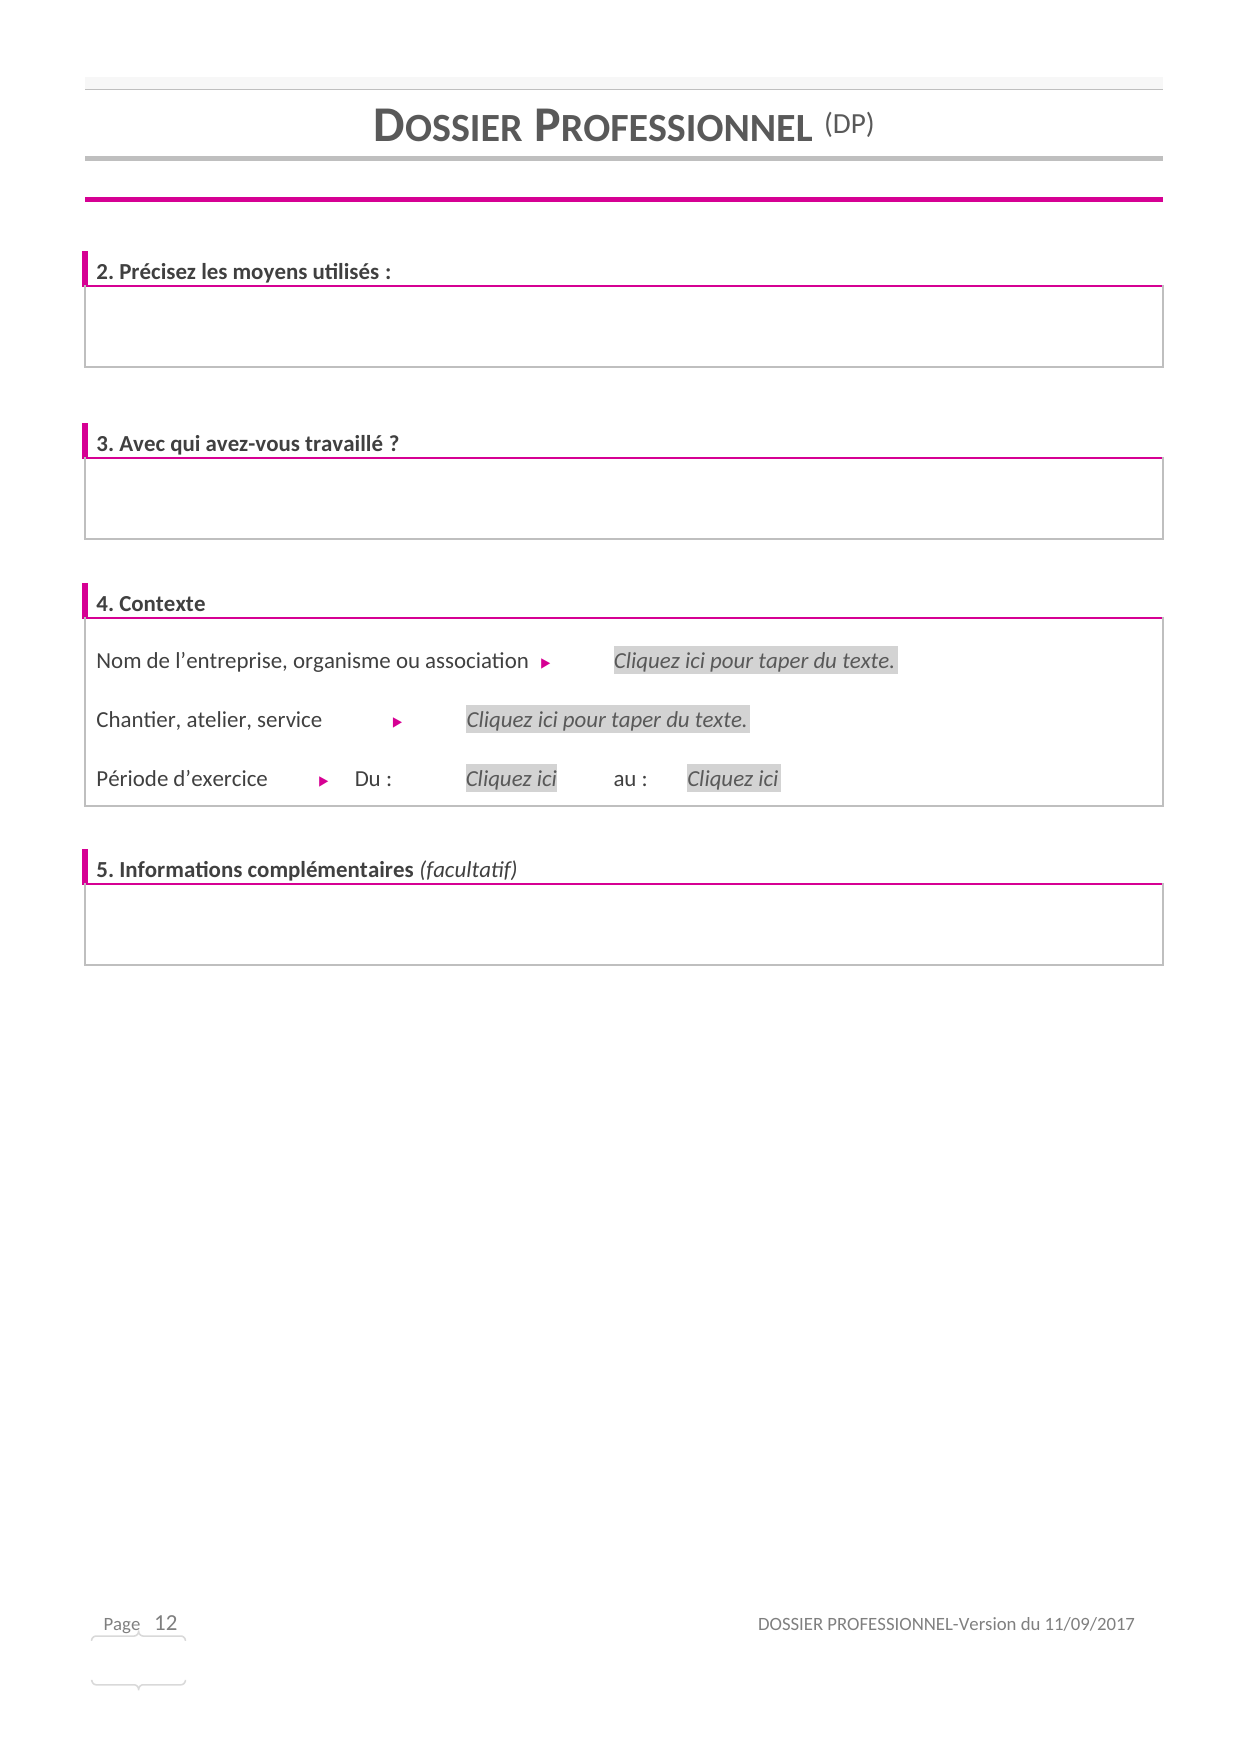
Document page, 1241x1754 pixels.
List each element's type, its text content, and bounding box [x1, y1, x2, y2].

table_cell [86, 885, 1162, 906]
table_cell Cliquez ici pour taper du texte. [455, 687, 1162, 746]
table_cell [85, 389, 1163, 423]
table_cell [86, 459, 1162, 481]
table_cell Nom de l’entreprise, organisme ou association  [86, 640, 589, 687]
table_cell [86, 308, 1162, 345]
table_cell [589, 619, 1162, 640]
table_cell Période d’exercice Du : Cliquez ici au : Cliquez ici [86, 746, 1162, 804]
table_cell Chantier, atelier, service  [86, 687, 455, 746]
table_cell 4. Contexte [88, 583, 1163, 617]
table_cell [85, 230, 1163, 251]
table_cell [85, 828, 1104, 849]
table_cell [1104, 828, 1163, 849]
table_cell [85, 807, 1104, 828]
table_cell 2. Précisez les moyens utilisés : [88, 251, 1163, 285]
table_cell [86, 619, 589, 640]
table_cell [85, 540, 1104, 562]
table_cell [86, 906, 1162, 943]
table_cell 5. Informations complémentaires (facultatif) [88, 849, 1104, 883]
table_cell [86, 287, 1162, 308]
table_cell [1104, 540, 1163, 562]
table_cell [1104, 849, 1163, 883]
table_cell [85, 562, 1163, 583]
table_cell [85, 368, 1163, 389]
table_cell [86, 345, 1162, 366]
table_cell [1104, 807, 1163, 828]
table_cell 3. Avec qui avez-vous travaillé ? [88, 423, 1163, 457]
table_cell [86, 943, 1162, 964]
table_cell [86, 517, 1162, 538]
table_cell [86, 481, 1162, 517]
table_cell Cliquez ici pour taper du texte. [589, 640, 1162, 687]
